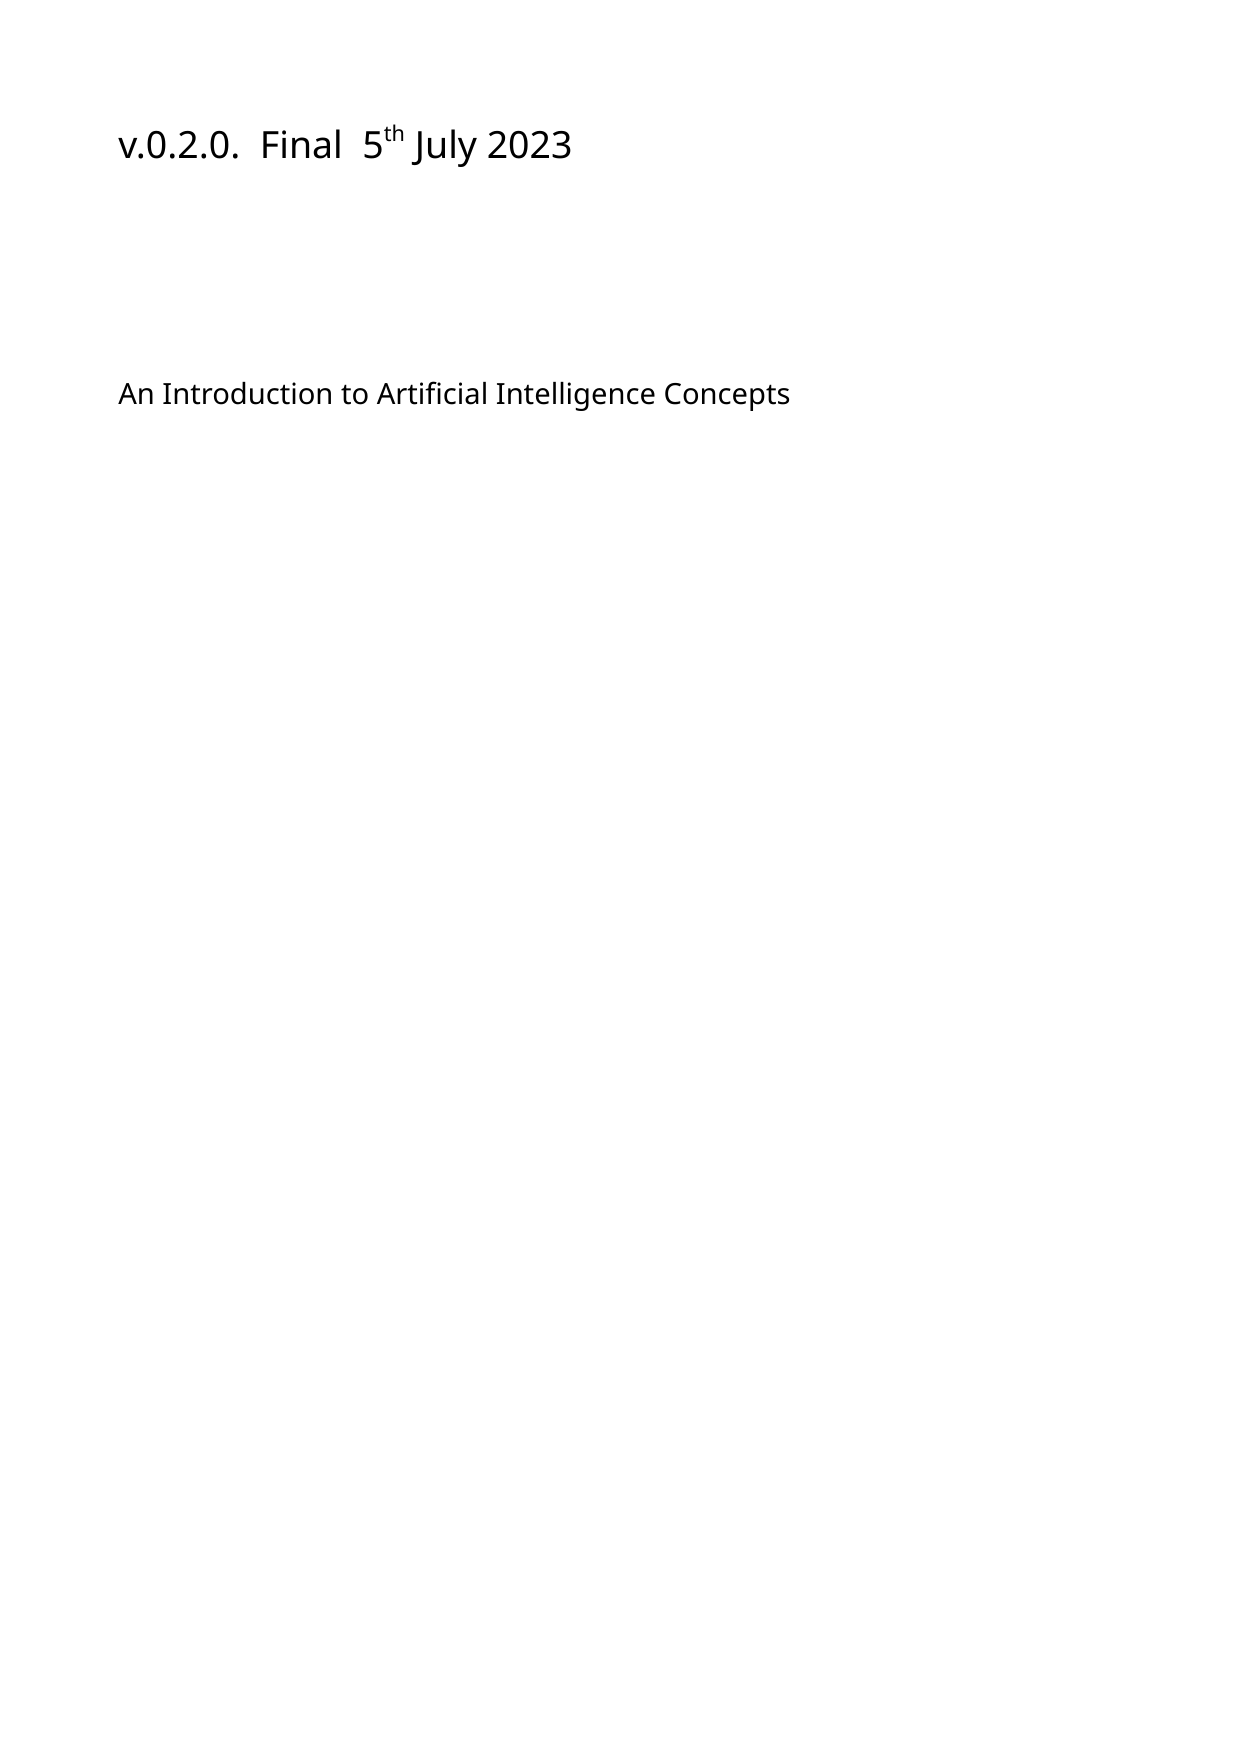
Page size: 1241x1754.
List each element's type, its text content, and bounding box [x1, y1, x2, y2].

text v.0.2.0. Final 5th July 2023 [118, 118, 1122, 169]
text An Introduction to Artificial Intelligence Concepts [118, 373, 1122, 413]
